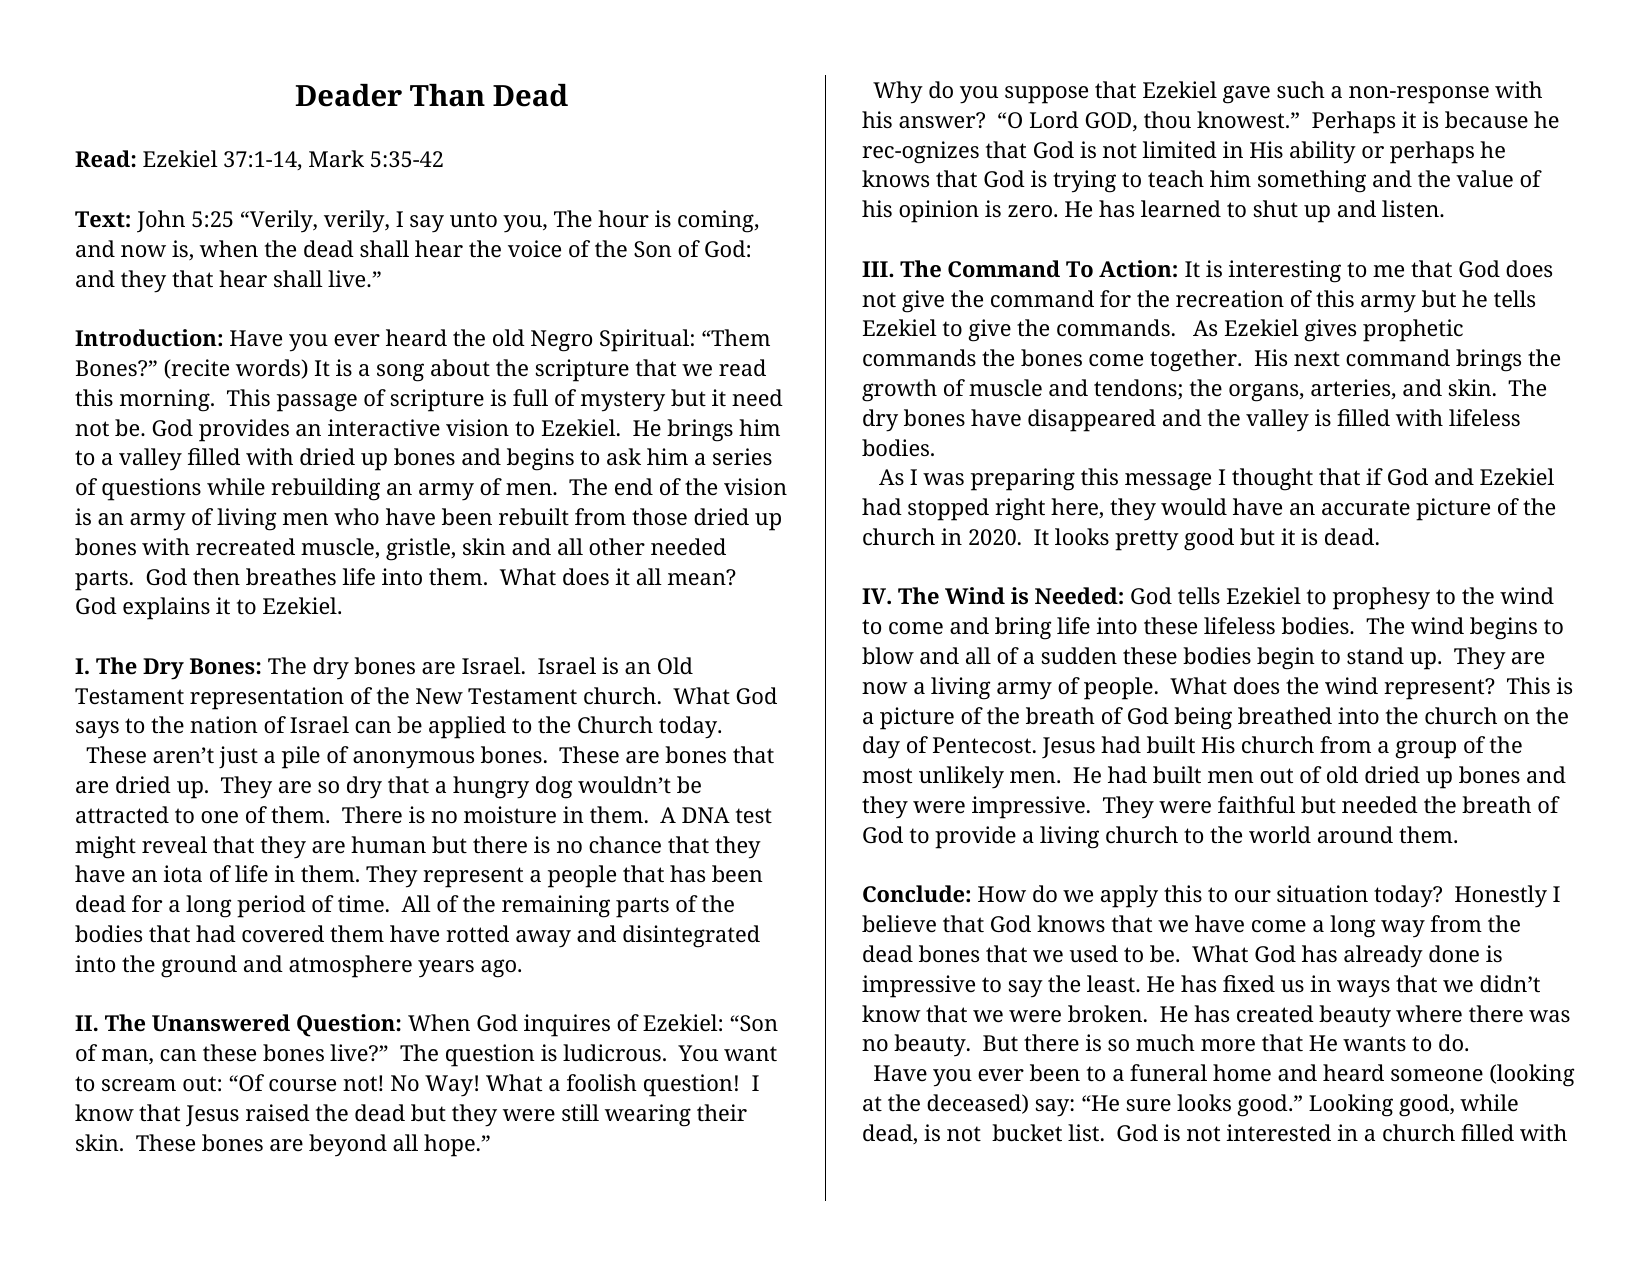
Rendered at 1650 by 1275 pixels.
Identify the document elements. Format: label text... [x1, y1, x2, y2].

text II. The Unanswered Question: When God inquires of Ezekiel: “Son of man, can these bones live?” The question is ludicrous. You want to scream out: “Of course not! No Way! What a foolish question! I know that Jesus raised the dead but they were still wearing their skin. These bones are beyond all hope.” [75, 1008, 788, 1157]
text Have you ever been to a funeral home and heard someone (looking at the deceased) say: “He sure looks good.” Looking good, while dead, is not bucket list. God is not interested in a church filled with [862, 1058, 1575, 1147]
title Deader Than Dead [75, 75, 788, 115]
text Read: Ezekiel 37:1-14, Mark 5:35-42 [75, 144, 788, 174]
text Introduction: Have you ever heard the old Negro Spiritual: “Them Bones?” (recite words) It is a song about the scripture that we read this morning. This passage of scripture is full of mystery but it need not be. God provides an interactive vision to Ezekiel. He brings him to a valley filled with dried up bones and begins to ask him a series of questions while rebuilding an army of men. The end of the vision is an army of living men who have been rebuilt from those dried up bones with recreated muscle, gristle, skin and all other needed parts. God then breathes life into them. What does it all mean? God explains it to Ezekiel. [75, 323, 788, 621]
text These aren’t just a pile of anonymous bones. These are bones that are dried up. They are so dry that a hungry dog wouldn’t be attracted to one of them. There is no moisture in them. A DNA test might reveal that they are human but there is no chance that they have an iota of life in them. They represent a people that has been dead for a long period of time. All of the remaining parts of the bodies that had covered them have rotted away and disintegrated into the ground and atmosphere years ago. [75, 740, 788, 979]
text III. The Command To Action: It is interesting to me that God does not give the command for the recreation of this army but he tells Ezekiel to give the commands. As Ezekiel gives prophetic commands the bones come together. His next command brings the growth of muscle and tendons; the organs, arteries, and skin. The dry bones have disappeared and the valley is filled with lifeless bodies. [862, 254, 1575, 462]
text Text: John 5:25 “Verily, verily, I say unto you, The hour is coming, and now is, when the dead shall hear the voice of the Son of God: and they that hear shall live.” [75, 204, 788, 293]
text I. The Dry Bones: The dry bones are Israel. Israel is an Old Testament representation of the New Testament church. What God says to the nation of Israel can be applied to the Church today. [75, 651, 788, 740]
text Why do you suppose that Ezekiel gave such a non-response with his answer? “O Lord GOD, thou knowest.” Perhaps it is because he rec-ognizes that God is not limited in His ability or perhaps he knows that God is trying to teach him something and the value of his opinion is zero. He has learned to shut up and listen. [862, 75, 1575, 224]
text Conclude: How do we apply this to our situation today? Honestly I believe that God knows that we have come a long way from the dead bones that we used to be. What God has already done is impressive to say the least. He has fixed us in ways that we didn’t know that we were broken. He has created beauty where there was no beauty. But there is so much more that He wants to do. [862, 879, 1575, 1058]
text IV. The Wind is Needed: God tells Ezekiel to prophesy to the wind to come and bring life into these lifeless bodies. The wind begins to blow and all of a sudden these bodies begin to stand up. They are now a living army of people. What does the wind represent? This is a picture of the breath of God being breathed into the church on the day of Pentecost. Jesus had built His church from a group of the most unlikely men. He had built men out of old dried up bones and they were impressive. They were faithful but needed the breath of God to provide a living church to the world around them. [862, 581, 1575, 849]
text As I was preparing this message I thought that if God and Ezekiel had stopped right here, they would have an accurate picture of the church in 2020. It looks pretty good but it is dead. [862, 462, 1575, 552]
